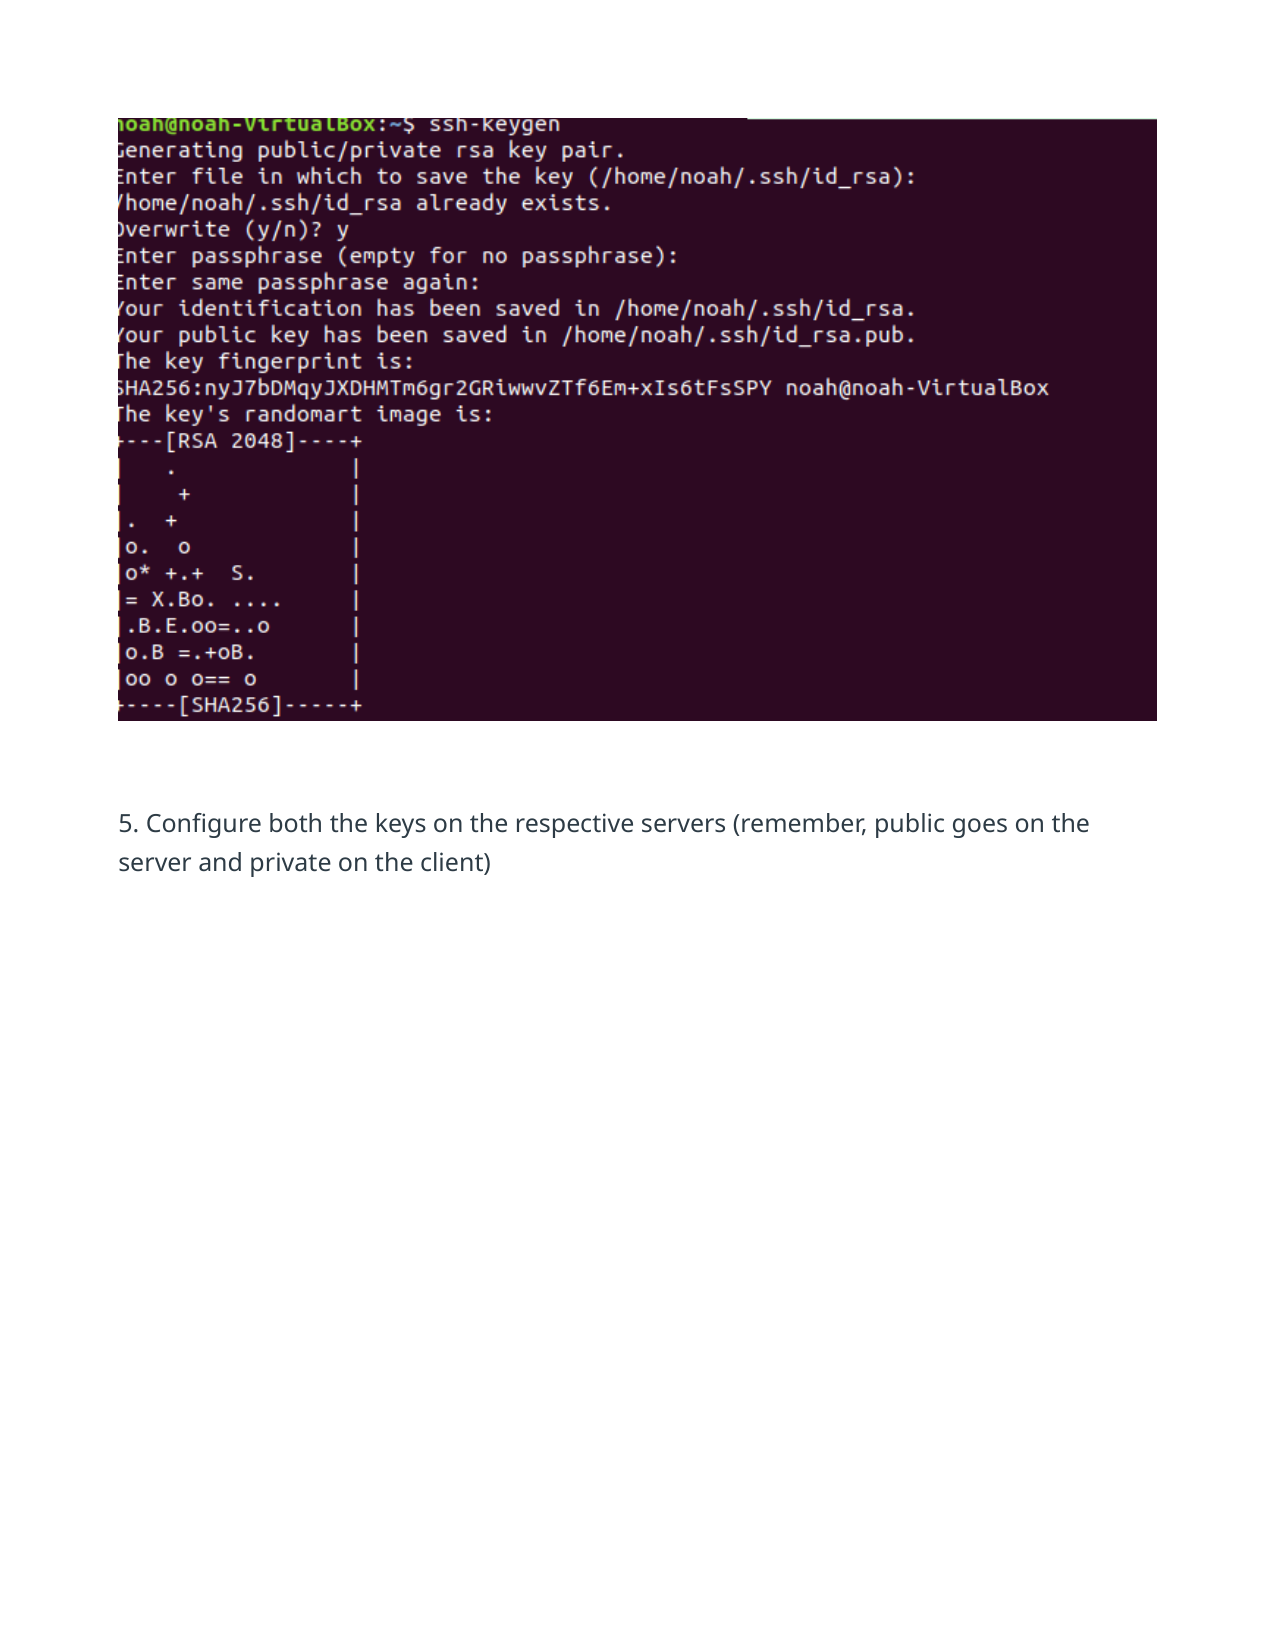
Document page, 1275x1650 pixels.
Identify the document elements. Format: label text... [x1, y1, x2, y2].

text 5. Configure both the keys on the respective servers (remember, public goes on the server and private on the client) [118, 806, 1157, 879]
picture [118, 118, 1157, 721]
